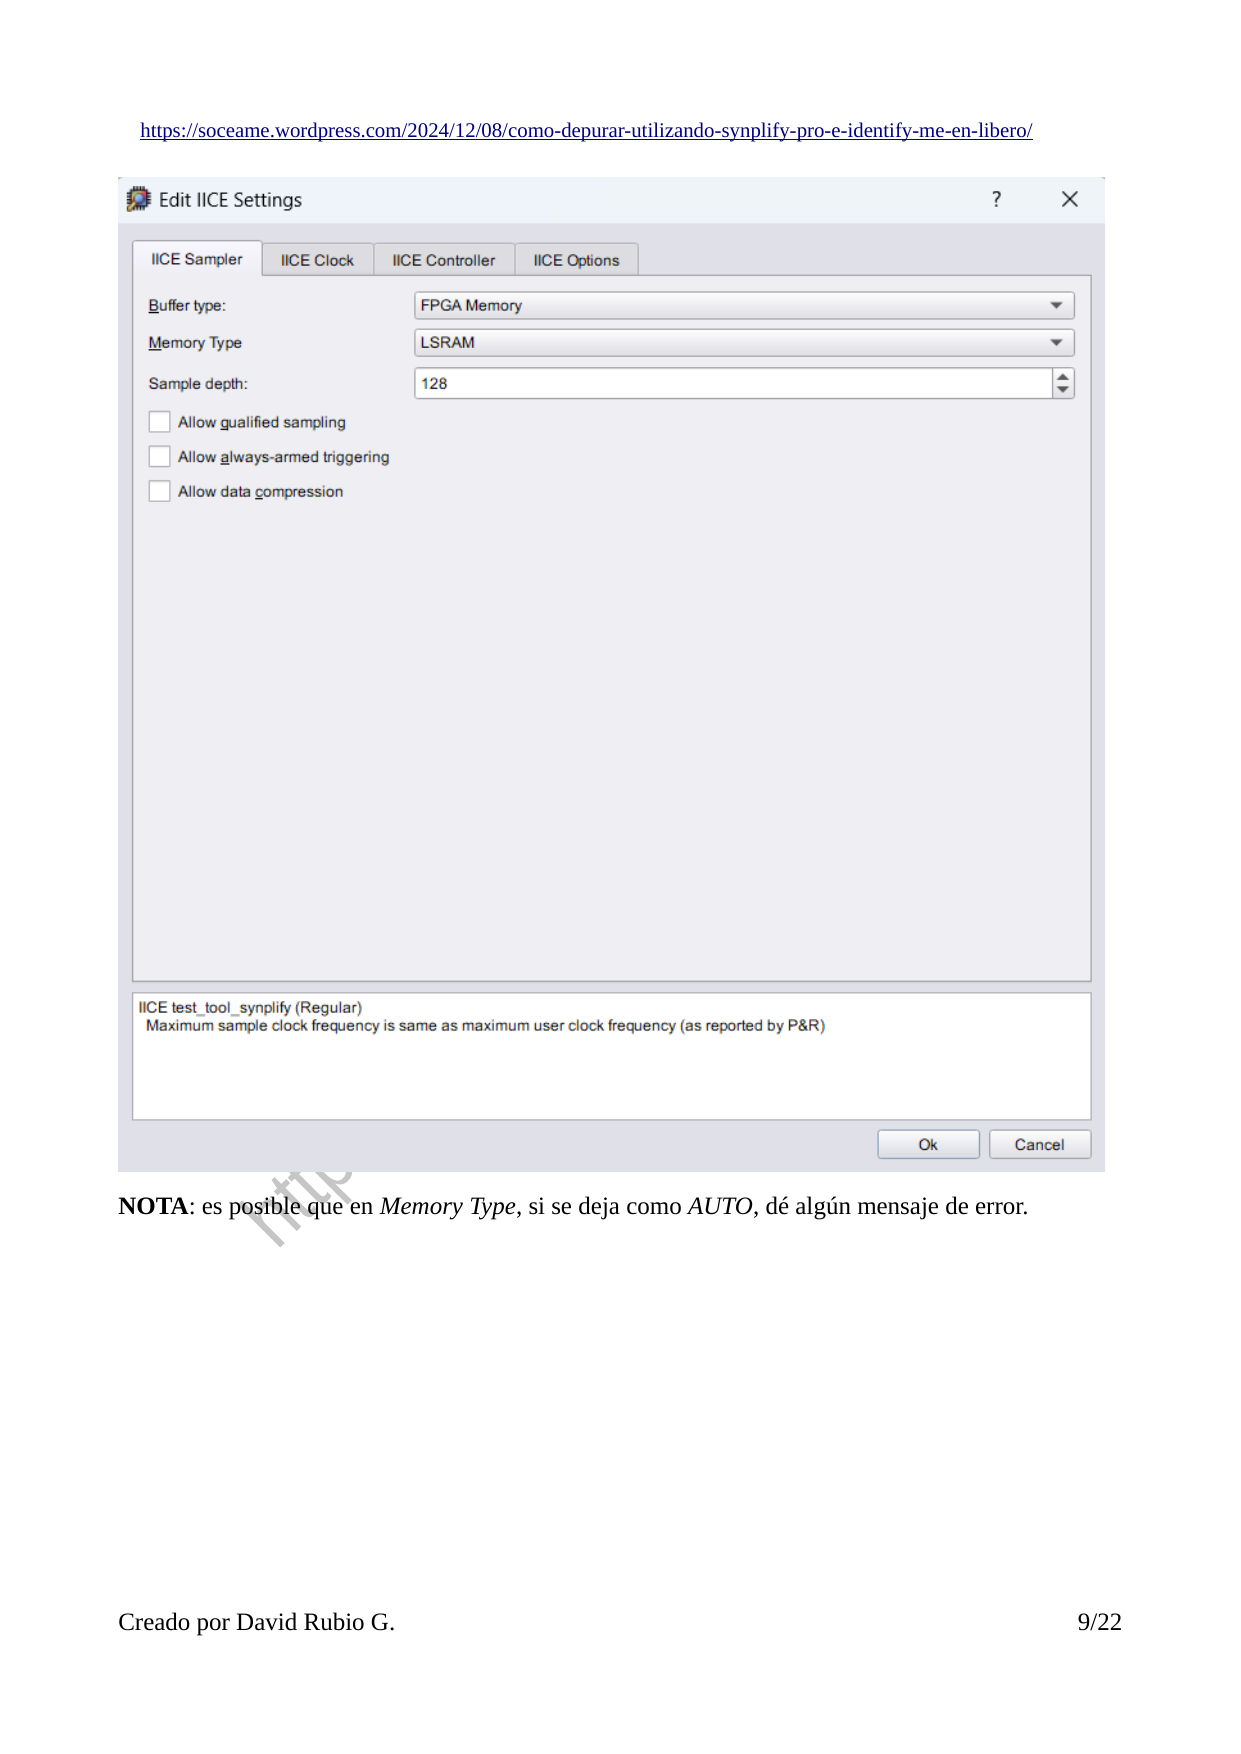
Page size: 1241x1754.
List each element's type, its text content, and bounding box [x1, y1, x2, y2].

text NOTA: es posible que en Memory Type, si se deja como AUTO, dé algún mensaje de error. [317, 1191, 1122, 1219]
text NOTA: es posible que en Memory Type, si se deja como AUTO, dé algún mensaje de error. [118, 1191, 285, 1219]
picture [118, 177, 1106, 1172]
